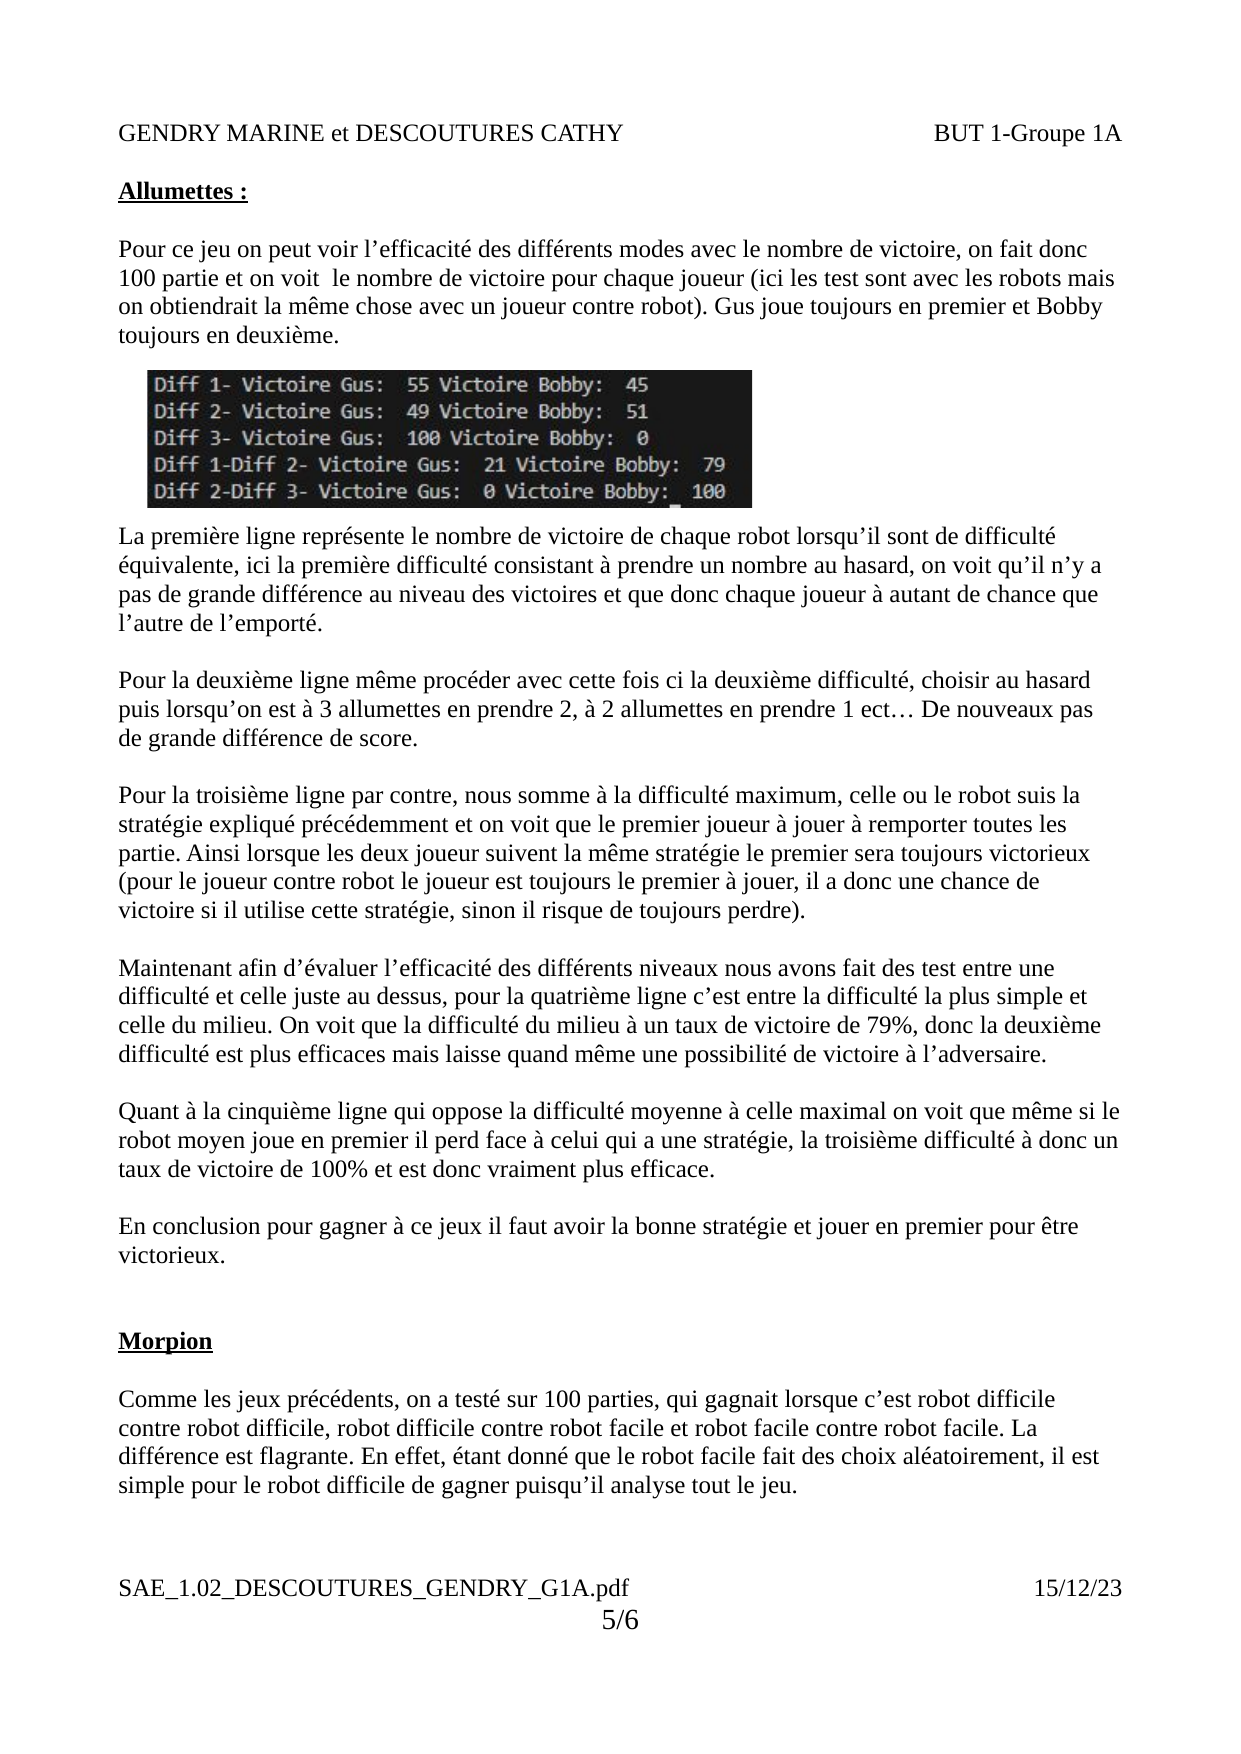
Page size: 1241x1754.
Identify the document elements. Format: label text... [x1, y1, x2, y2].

text La première ligne représente le nombre de victoire de chaque robot lorsqu’il sont de difficulté équivalente, ici la première difficulté consistant à prendre un nombre au hasard, on voit qu’il n’y a pas de grande différence au niveau des victoires et que donc chaque joueur à autant de chance que l’autre de l’emporté. [118, 521, 1122, 636]
text En conclusion pour gagner à ce jeux il faut avoir la bonne stratégie et jouer en premier pour être victorieux. [118, 1211, 1122, 1269]
text Pour la troisième ligne par contre, nous somme à la difficulté maximum, celle ou le robot suis la stratégie expliqué précédemment et on voit que le premier joueur à jouer à remporter toutes les partie. Ainsi lorsque les deux joueur suivent la même stratégie le premier sera toujours victorieux (pour le joueur contre robot le joueur est toujours le premier à jouer, il a donc une chance de victoire si il utilise cette stratégie, sinon il risque de toujours perdre). [118, 780, 1122, 924]
text Pour la deuxième ligne même procéder avec cette fois ci la deuxième difficulté, choisir au hasard puis lorsqu’on est à 3 allumettes en prendre 2, à 2 allumettes en prendre 1 ect… De nouveaux pas de grande différence de score. [118, 665, 1122, 751]
text Morpion [118, 1326, 1122, 1355]
text Allumettes : [118, 176, 1122, 205]
text Maintenant afin d’évaluer l’efficacité des différents niveaux nous avons fait des test entre une difficulté et celle juste au dessus, pour la quatrième ligne c’est entre la difficulté la plus simple et celle du milieu. On voit que la difficulté du milieu à un taux de victoire de 79%, donc la deuxième difficulté est plus efficaces mais laisse quand même une possibilité de victoire à l’adversaire. [118, 953, 1122, 1068]
picture [147, 370, 753, 508]
text Comme les jeux précédents, on a testé sur 100 parties, qui gagnait lorsque c’est robot difficile contre robot difficile, robot difficile contre robot facile et robot facile contre robot facile. La différence est flagrante. En effet, étant donné que le robot facile fait des choix aléatoirement, il est simple pour le robot difficile de gagner puisqu’il analyse tout le jeu. [118, 1384, 1122, 1499]
text Quant à la cinquième ligne qui oppose la difficulté moyenne à celle maximal on voit que même si le robot moyen joue en premier il perd face à celui qui a une stratégie, la troisième difficulté à donc un taux de victoire de 100% et est donc vraiment plus efficace. [118, 1096, 1122, 1183]
text Pour ce jeu on peut voir l’efficacité des différents modes avec le nombre de victoire, on fait donc 100 partie et on voit le nombre de victoire pour chaque joueur (ici les test sont avec les robots mais on obtiendrait la même chose avec un joueur contre robot). Gus joue toujours en premier et Bobby toujours en deuxième. [118, 234, 1122, 349]
